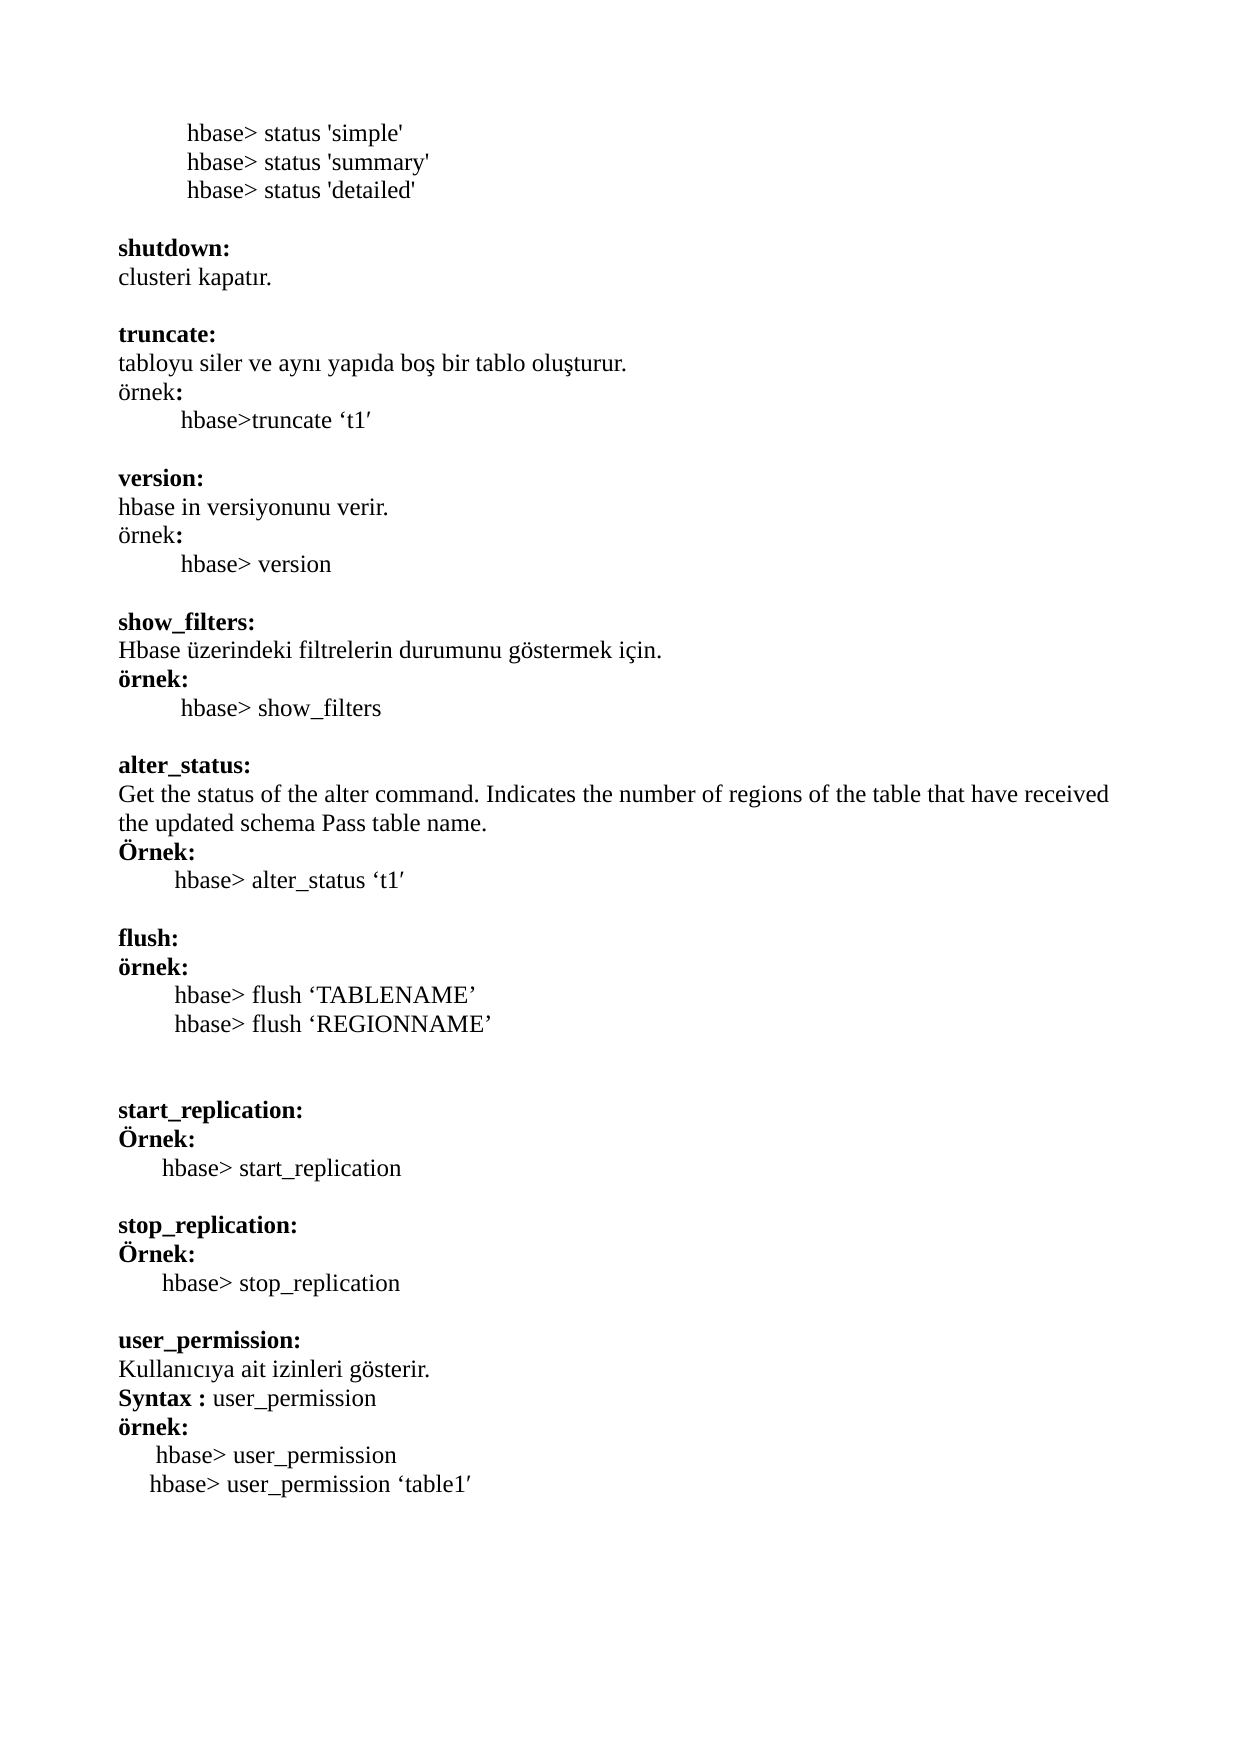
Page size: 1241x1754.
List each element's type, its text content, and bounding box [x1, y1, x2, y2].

text tabloyu siler ve aynı yapıda boş bir tablo oluşturur. örnek: hbase>truncate ‘t1′ [118, 348, 1122, 434]
text hbase in versiyonunu verir. örnek: hbase> version show_filters: Hbase üzerindeki filtrelerin durumunu göstermek için. örnek: hbase> show_filters [118, 492, 1122, 722]
text hbase> flush ‘REGIONNAME’ [118, 1009, 1122, 1038]
text truncate: [118, 319, 1122, 348]
text stop_replication: [118, 1211, 1122, 1239]
text Kullanıcıya ait izinleri gösterir. [118, 1354, 1122, 1383]
text hbase> flush ‘TABLENAME’ [118, 981, 1122, 1009]
text hbase> status 'detailed' [118, 176, 1122, 204]
text Get the status of the alter command. Indicates the number of regions of the table that have received the updated schema Pass table name. [118, 779, 1122, 837]
text user_permission: [118, 1326, 1122, 1354]
text hbase> user_permission [118, 1441, 1122, 1469]
text clusteri kapatır. [118, 262, 1122, 291]
text alter_status: [118, 751, 1122, 779]
text shutdown: [118, 233, 1122, 262]
text Örnek: [118, 1124, 1122, 1153]
text Örnek: [118, 837, 1122, 866]
text hbase> user_permission ‘table1′ [118, 1469, 1122, 1498]
text hbase> stop_replication [118, 1268, 1122, 1297]
text start_replication: [118, 1096, 1122, 1124]
text flush: [118, 923, 1122, 952]
text hbase> alter_status ‘t1′ [118, 866, 1122, 894]
text version: [118, 463, 1122, 492]
text hbase> start_replication [118, 1153, 1122, 1182]
text hbase> status 'simple' [118, 118, 1122, 147]
text örnek: [118, 1412, 1122, 1441]
text Syntax : user_permission [118, 1383, 1122, 1412]
text Örnek: [118, 1239, 1122, 1268]
text örnek: [118, 952, 1122, 981]
text hbase> status 'summary' [118, 147, 1122, 176]
